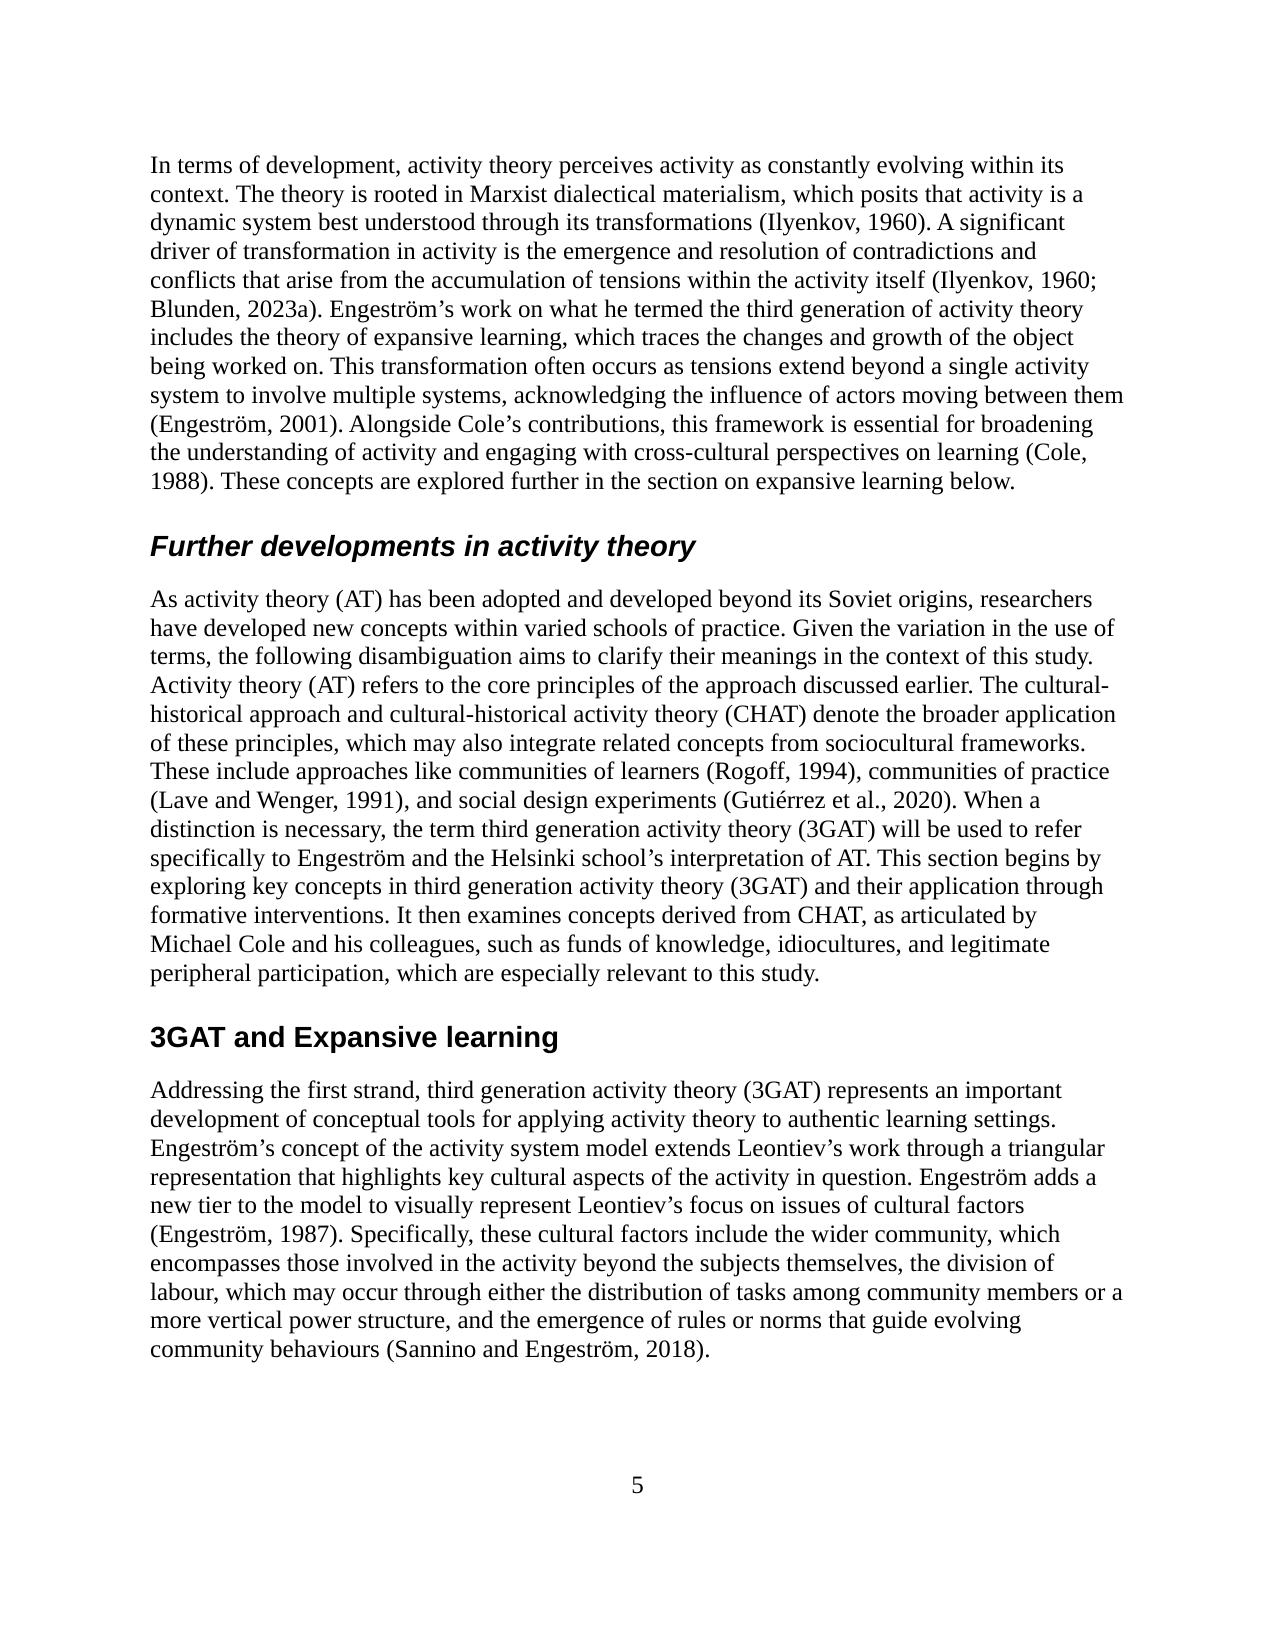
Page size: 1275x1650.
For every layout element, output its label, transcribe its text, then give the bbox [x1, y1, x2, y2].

text Addressing the first strand, third generation activity theory (3GAT) represents an important development of conceptual tools for applying activity theory to authentic learning settings. Engeström’s concept of the activity system model extends Leontiev’s work through a triangular representation that highlights key cultural aspects of the activity in question. Engeström adds a new tier to the model to visually represent Leontiev’s focus on issues of cultural factors (Engeström, 1987). Specifically, these cultural factors include the wider community, which encompasses those involved in the activity beyond the subjects themselves, the division of labour, which may occur through either the distribution of tasks among community members or a more vertical power structure, and the emergence of rules or norms that guide evolving community behaviours (Sannino and Engeström, 2018). [150, 1075, 1125, 1363]
text As activity theory (AT) has been adopted and developed beyond its Soviet origins, researchers have developed new concepts within varied schools of practice. Given the variation in the use of terms, the following disambiguation aims to clarify their meanings in the context of this study. Activity theory (AT) refers to the core principles of the approach discussed earlier. The cultural-historical approach and cultural-historical activity theory (CHAT) denote the broader application of these principles, which may also integrate related concepts from sociocultural frameworks. These include approaches like communities of learners (Rogoff, 1994), communities of practice (Lave and Wenger, 1991), and social design experiments (Gutiérrez et al., 2020). When a distinction is necessary, the term third generation activity theory (3GAT) will be used to refer specifically to Engeström and the Helsinki school’s interpretation of AT. This section begins by exploring key concepts in third generation activity theory (3GAT) and their application through formative interventions. It then examines concepts derived from CHAT, as articulated by Michael Cole and his colleagues, such as funds of knowledge, idiocultures, and legitimate peripheral participation, which are especially relevant to this study. [150, 584, 1125, 986]
text In terms of development, activity theory perceives activity as constantly evolving within its context. The theory is rooted in Marxist dialectical materialism, which posits that activity is a dynamic system best understood through its transformations (Ilyenkov, 1960). A significant driver of transformation in activity is the emergence and resolution of contradictions and conflicts that arise from the accumulation of tensions within the activity itself (Ilyenkov, 1960; Blunden, 2023a). Engeström’s work on what he termed the third generation of activity theory includes the theory of expansive learning, which traces the changes and growth of the object being worked on. This transformation often occurs as tensions extend beyond a single activity system to involve multiple systems, acknowledging the influence of actors moving between them (Engeström, 2001). Alongside Cole’s contributions, this framework is essential for broadening the understanding of activity and engaging with cross-cultural perspectives on learning (Cole, 1988). These concepts are explored further in the section on expansive learning below. [150, 150, 1125, 495]
subtitle Further developments in activity theory [150, 529, 1125, 562]
subtitle 3GAT and Expansive learning [150, 1020, 1125, 1054]
